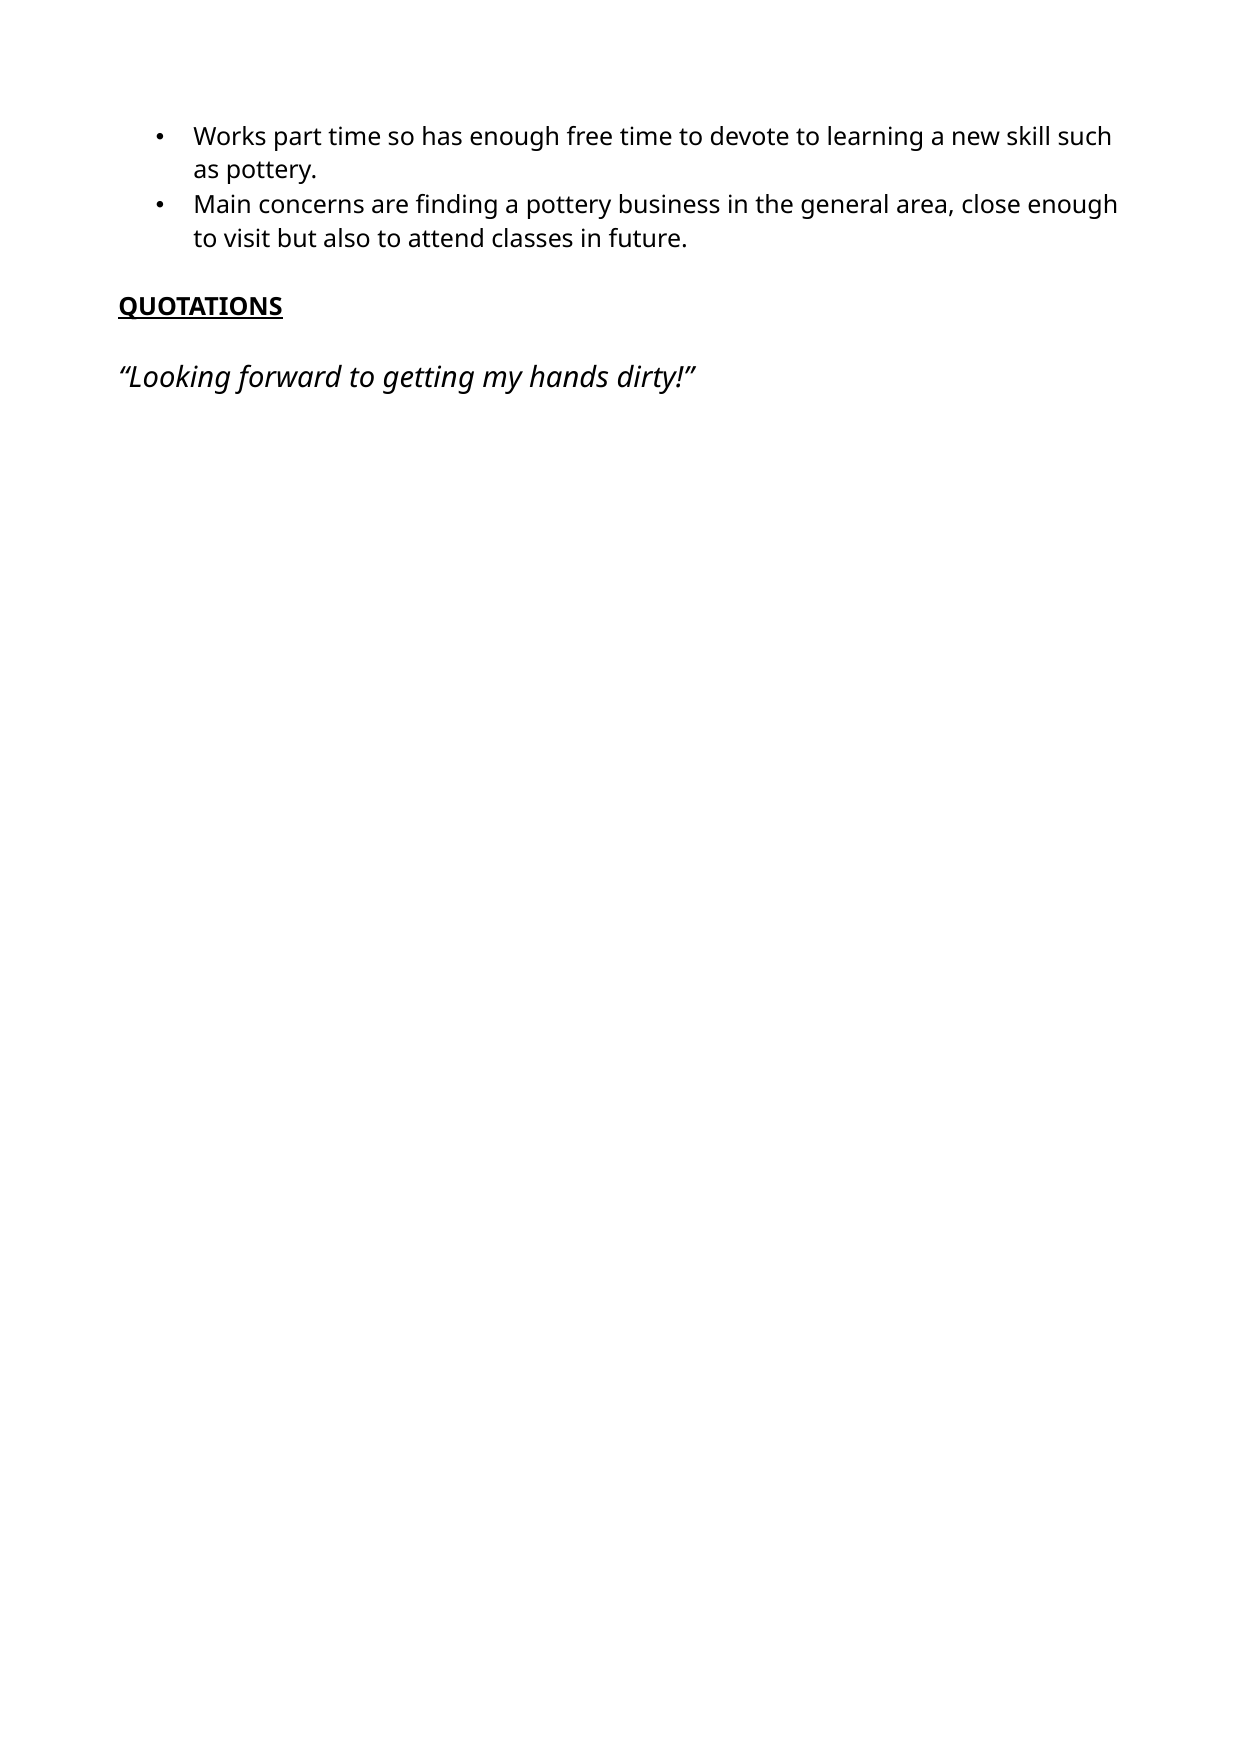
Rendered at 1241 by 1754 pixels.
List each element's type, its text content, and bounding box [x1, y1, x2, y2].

text “Looking forward to getting my hands dirty!” [118, 357, 1122, 396]
list Main concerns are finding a pottery business in the general area, close enough to visit but also to attend classes in future. [156, 186, 1122, 254]
text QUOTATIONS [118, 288, 1122, 322]
list Works part time so has enough free time to devote to learning a new skill such as pottery. [156, 118, 1122, 186]
